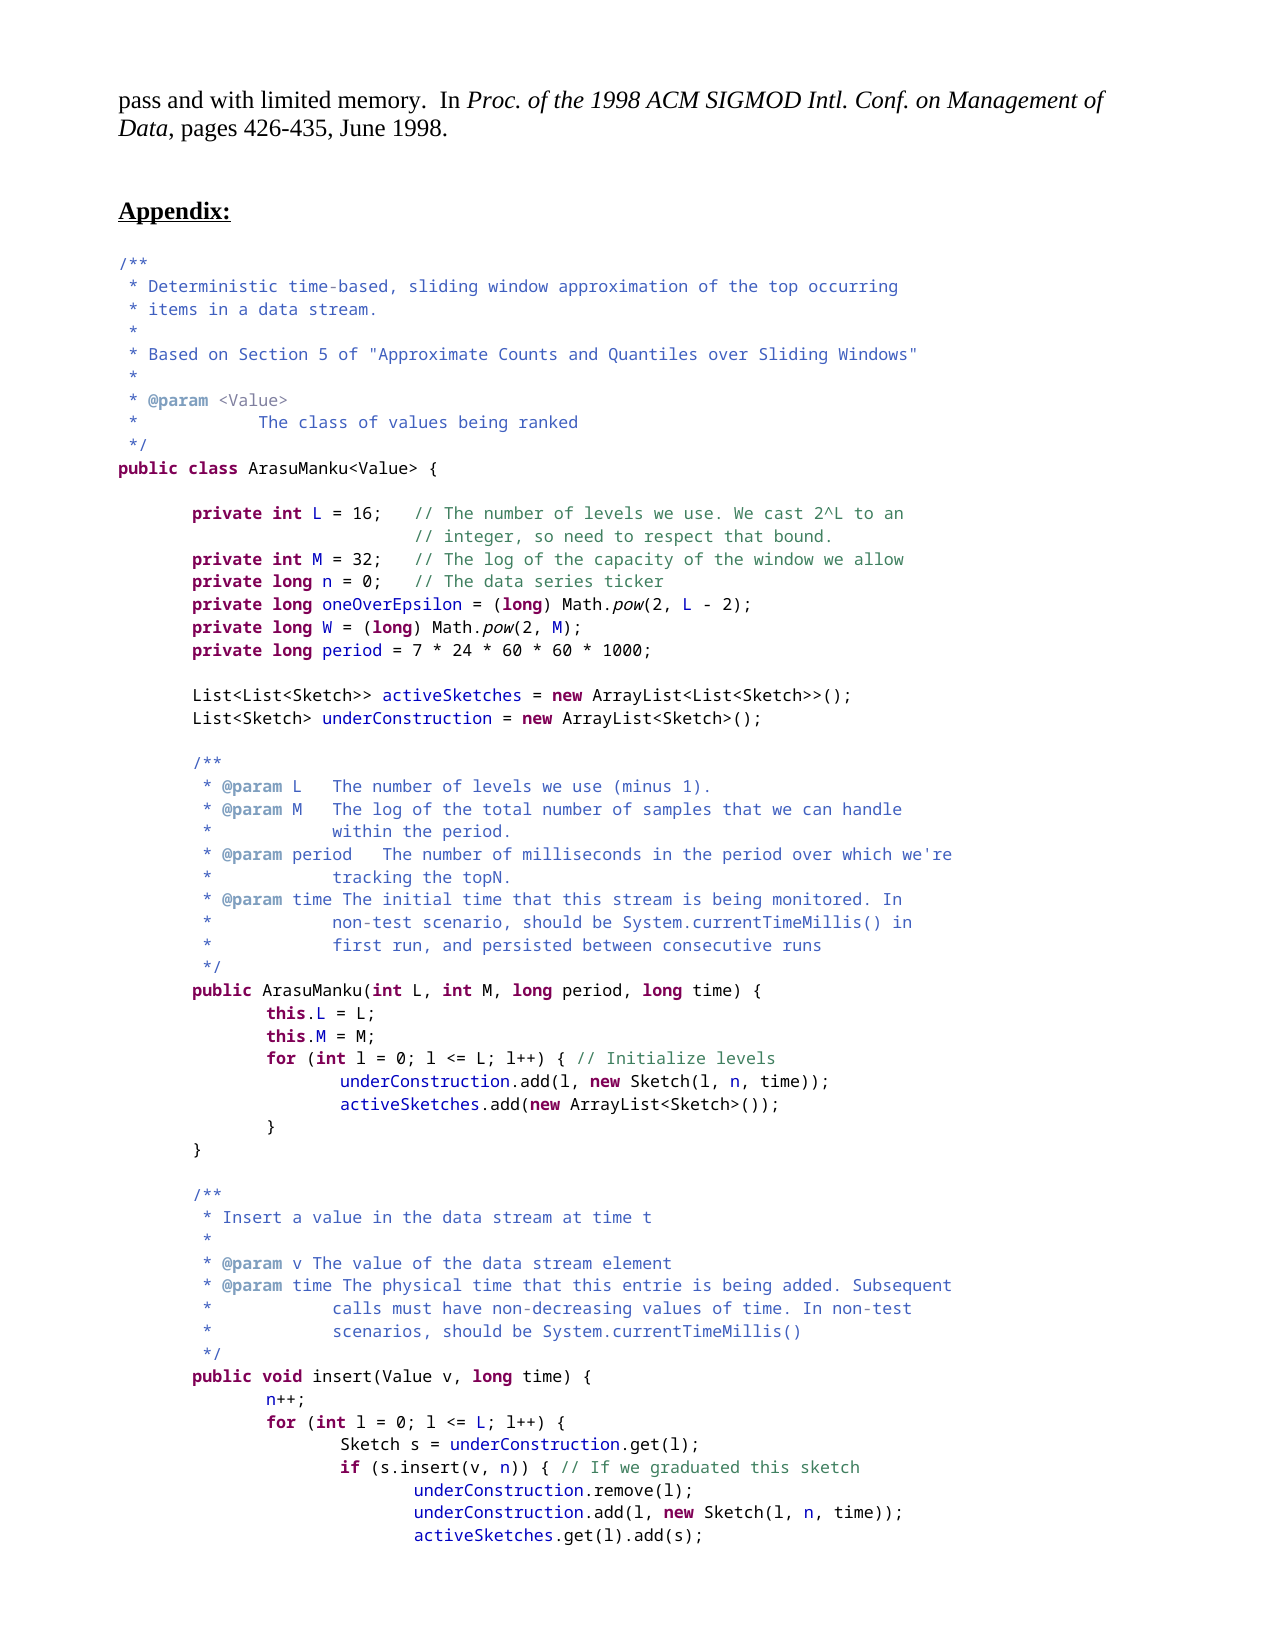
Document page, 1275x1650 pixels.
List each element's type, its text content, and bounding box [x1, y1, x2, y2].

text */ [118, 1342, 1157, 1365]
text for (int l = 0; l <= L; l++) { // Initialize levels [118, 1047, 1157, 1070]
text * @param M The log of the total number of samples that we can handle [118, 797, 1157, 820]
text * first run, and persisted between consecutive runs [118, 933, 1157, 956]
text public class ArasuManku<Value> { [118, 457, 1157, 479]
text private long W = (long) Math.pow(2, M); [118, 616, 1157, 638]
text * [118, 366, 1157, 388]
text public ArasuManku(int L, int M, long period, long time) { [118, 979, 1157, 1002]
text * Based on Section 5 of "Approximate Counts and Quantiles over Sliding Windows" [118, 343, 1157, 366]
text * [118, 1229, 1157, 1251]
text private long period = 7 * 24 * 60 * 60 * 1000; [118, 638, 1157, 661]
text } [118, 1115, 1157, 1138]
text activeSketches.get(l).add(s); [118, 1524, 1157, 1547]
text * Insert a value in the data stream at time t [118, 1206, 1157, 1229]
text private long oneOverEpsilon = (long) Math.pow(2, L - 2); [118, 593, 1157, 616]
text */ [118, 956, 1157, 979]
text * tracking the topN. [118, 865, 1157, 888]
text // integer, so need to respect that bound. [118, 525, 1157, 547]
text */ [118, 434, 1157, 457]
text * calls must have non-decreasing values of time. In non-test [118, 1297, 1157, 1319]
text /** [118, 752, 1157, 774]
text * items in a data stream. [118, 298, 1157, 320]
text pass and with limited memory. In Proc. of the 1998 ACM SIGMOD Intl. Conf. on Management of Data, pages 426-435, June 1998. [118, 86, 1157, 141]
text * @param v The value of the data stream element [118, 1251, 1157, 1274]
text for (int l = 0; l <= L; l++) { [118, 1410, 1157, 1433]
text * @param time The initial time that this stream is being monitored. In [118, 888, 1157, 911]
text Sketch s = underConstruction.get(l); [118, 1433, 1157, 1456]
text List<Sketch> underConstruction = new ArrayList<Sketch>(); [118, 706, 1157, 729]
text this.M = M; [118, 1024, 1157, 1047]
text if (s.insert(v, n)) { // If we graduated this sketch [118, 1456, 1157, 1478]
text n++; [118, 1388, 1157, 1410]
text * @param time The physical time that this entrie is being added. Subsequent [118, 1274, 1157, 1297]
text /** [118, 252, 1157, 275]
text * @param period The number of milliseconds in the period over which we're [118, 843, 1157, 865]
text activeSketches.add(new ArrayList<Sketch>()); [118, 1092, 1157, 1115]
text * [118, 320, 1157, 343]
text List<List<Sketch>> activeSketches = new ArrayList<List<Sketch>>(); [118, 684, 1157, 706]
text private int M = 32; // The log of the capacity of the window we allow [118, 547, 1157, 570]
text * The class of values being ranked [118, 411, 1157, 434]
text * Deterministic time-based, sliding window approximation of the top occurring [118, 275, 1157, 298]
text * within the period. [118, 820, 1157, 843]
text underConstruction.add(l, new Sketch(l, n, time)); [118, 1070, 1157, 1092]
text /** [118, 1183, 1157, 1206]
text * non-test scenario, should be System.currentTimeMillis() in [118, 911, 1157, 933]
text * scenarios, should be System.currentTimeMillis() [118, 1319, 1157, 1342]
text underConstruction.add(l, new Sketch(l, n, time)); [118, 1501, 1157, 1524]
text public void insert(Value v, long time) { [118, 1365, 1157, 1388]
text private long n = 0; // The data series ticker [118, 570, 1157, 593]
text underConstruction.remove(l); [118, 1478, 1157, 1501]
text * @param <Value> [118, 388, 1157, 411]
text this.L = L; [118, 1002, 1157, 1024]
text } [118, 1138, 1157, 1161]
text Appendix: [118, 197, 1157, 224]
text * @param L The number of levels we use (minus 1). [118, 774, 1157, 797]
text private int L = 16; // The number of levels we use. We cast 2^L to an [118, 502, 1157, 525]
